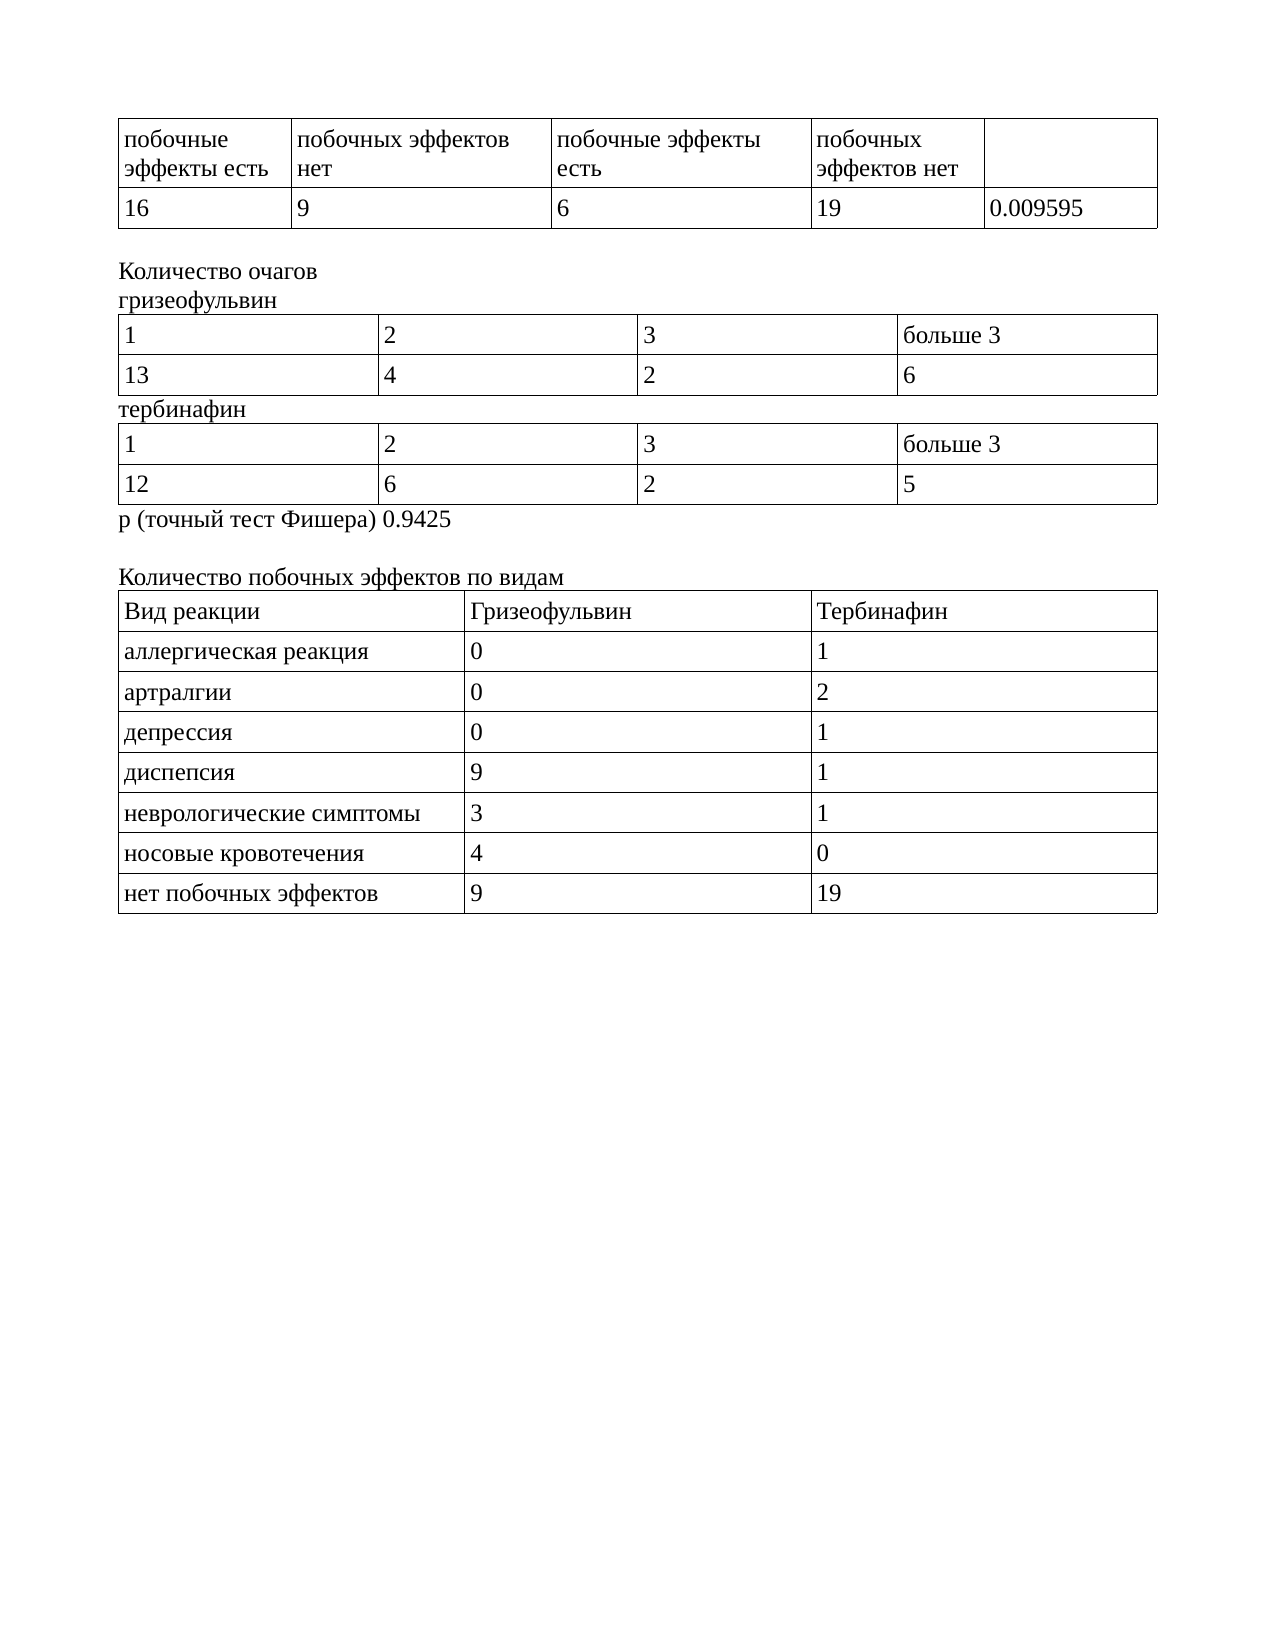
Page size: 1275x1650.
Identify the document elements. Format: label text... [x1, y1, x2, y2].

table_cell 9 [292, 188, 551, 227]
table_cell артралгии [119, 672, 464, 711]
table_header 2 [379, 315, 637, 354]
table_cell 2 [638, 465, 897, 504]
table_header 3 [638, 424, 897, 464]
table_cell 1 [812, 793, 1157, 832]
table_cell 0 [812, 833, 1157, 872]
text гризеофульвин [118, 285, 1157, 314]
table_cell [985, 119, 1157, 187]
table_cell побочные эффекты есть [552, 119, 811, 187]
table_cell 9 [465, 874, 811, 913]
table_header Тербинафин [812, 591, 1157, 631]
table_header 3 [638, 315, 897, 354]
table_cell 1 [812, 753, 1157, 792]
table_cell диспепсия [119, 753, 464, 792]
table_cell депрессия [119, 712, 464, 752]
table_cell 3 [465, 793, 811, 832]
text тербинафин [118, 396, 1157, 423]
table_cell 2 [638, 355, 897, 394]
table_cell 6 [552, 188, 811, 227]
table_cell 4 [379, 355, 637, 394]
table_cell 16 [119, 188, 291, 227]
text Количество побочных эффектов по видам [118, 562, 1157, 590]
table_cell носовые кровотечения [119, 833, 464, 872]
table_cell 0 [465, 632, 811, 671]
table_cell побочных эффектов нет [812, 119, 984, 187]
table_header больше 3 [898, 424, 1157, 464]
table_cell 1 [812, 712, 1157, 752]
table_cell 12 [119, 465, 378, 504]
table_cell побочных эффектов нет [292, 119, 551, 187]
table_cell 0 [465, 672, 811, 711]
table_cell 19 [812, 874, 1157, 913]
table_cell 2 [812, 672, 1157, 711]
table_cell 9 [465, 753, 811, 792]
table_cell 5 [898, 465, 1157, 504]
table_header 1 [119, 424, 378, 464]
table_cell 1 [812, 632, 1157, 671]
table_cell 4 [465, 833, 811, 872]
table_cell 19 [812, 188, 984, 227]
table_cell 6 [898, 355, 1157, 394]
table_cell 0.009595 [985, 188, 1157, 227]
table_cell неврологические симптомы [119, 793, 464, 832]
table_cell аллергическая реакция [119, 632, 464, 671]
table_header 1 [119, 315, 378, 354]
text Количество очагов [118, 256, 1157, 285]
table_cell 0 [465, 712, 811, 752]
table_cell 13 [119, 355, 378, 394]
table_cell 6 [379, 465, 637, 504]
table_header больше 3 [898, 315, 1157, 354]
text p (точный тест Фишера) 0.9425 [118, 505, 1157, 533]
table_header Вид реакции [119, 591, 464, 631]
table_cell нет побочных эффектов [119, 874, 464, 913]
table_header 2 [379, 424, 637, 464]
table_cell побочные эффекты есть [119, 119, 291, 187]
table_header Гризеофульвин [465, 591, 811, 631]
